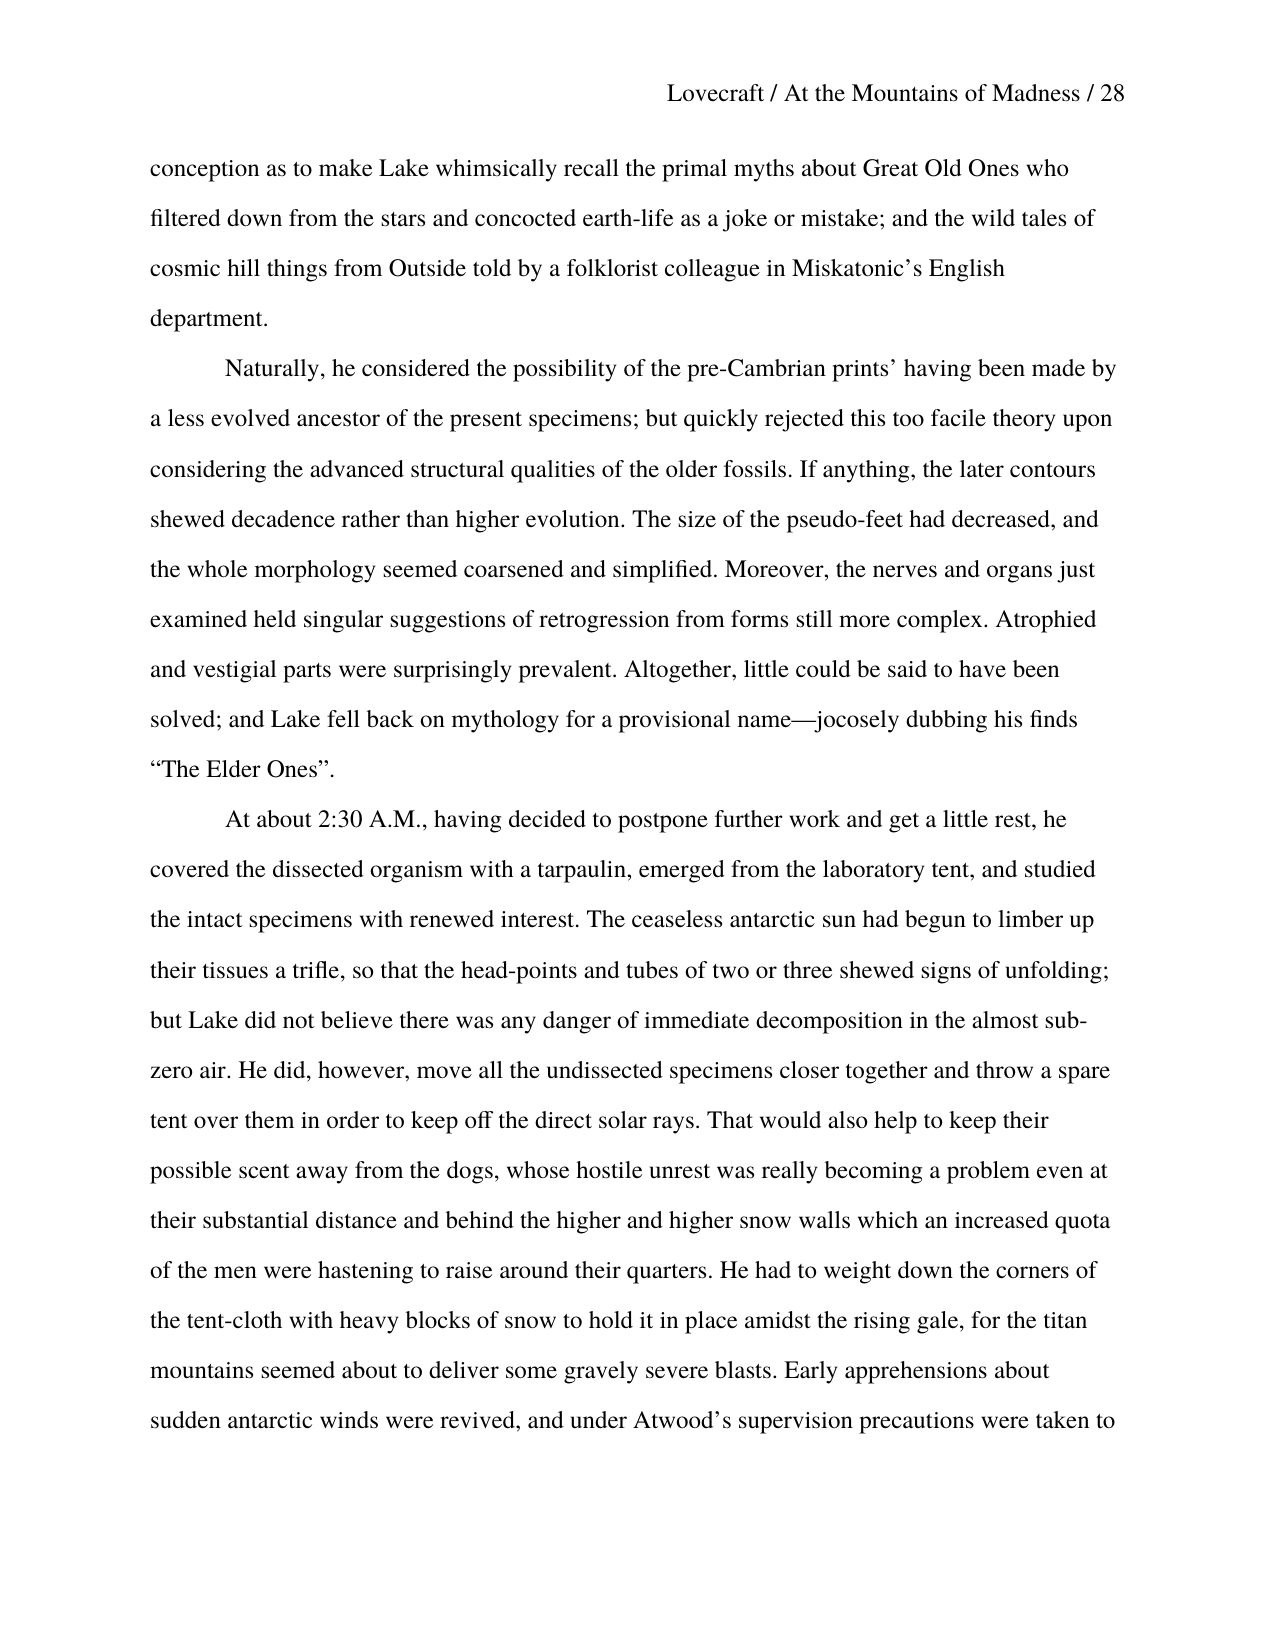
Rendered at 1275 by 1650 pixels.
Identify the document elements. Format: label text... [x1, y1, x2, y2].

text At about 2:30 A.M., having decided to postpone further work and get a little rest, he covered the dissected organism with a tarpaulin, emerged from the laboratory tent, and studied the intact specimens with renewed interest. The ceaseless antarctic sun had begun to limber up their tissues a trifle, so that the head-points and tubes of two or three shewed signs of unfolding; but Lake did not believe there was any danger of immediate decomposition in the almost sub-zero air. He did, however, move all the undissected specimens closer together and throw a spare tent over them in order to keep off the direct solar rays. That would also help to keep their possible scent away from the dogs, whose hostile unrest was really becoming a problem even at their substantial distance and behind the higher and higher snow walls which an increased quota of the men were hastening to raise around their quarters. He had to weight down the corners of the tent-cloth with heavy blocks of snow to hold it in place amidst the rising gale, for the titan mountains seemed about to deliver some gravely severe blasts. Early apprehensions about sudden antarctic winds were revived, and under Atwood’s supervision precautions were taken to [150, 801, 1125, 1436]
text Naturally, he considered the possibility of the pre-Cambrian prints’ having been made by a less evolved ancestor of the present specimens; but quickly rejected this too facile theory upon considering the advanced structural qualities of the older fossils. If anything, the later contours shewed decadence rather than higher evolution. The size of the pseudo-feet had decreased, and the whole morphology seemed coarsened and simplified. Moreover, the nerves and organs just examined held singular suggestions of retrogression from forms still more complex. Atrophied and vestigial parts were surprisingly prevalent. Altogether, little could be said to have been solved; and Lake fell back on mythology for a provisional name—jocosely dubbing his finds “The Elder Ones”. [150, 350, 1125, 785]
text conception as to make Lake whimsically recall the primal myths about Great Old Ones who filtered down from the stars and concocted earth-life as a joke or mistake; and the wild tales of cosmic hill things from Outside told by a folklorist colleague in Miskatonic’s English department. [150, 150, 1125, 334]
